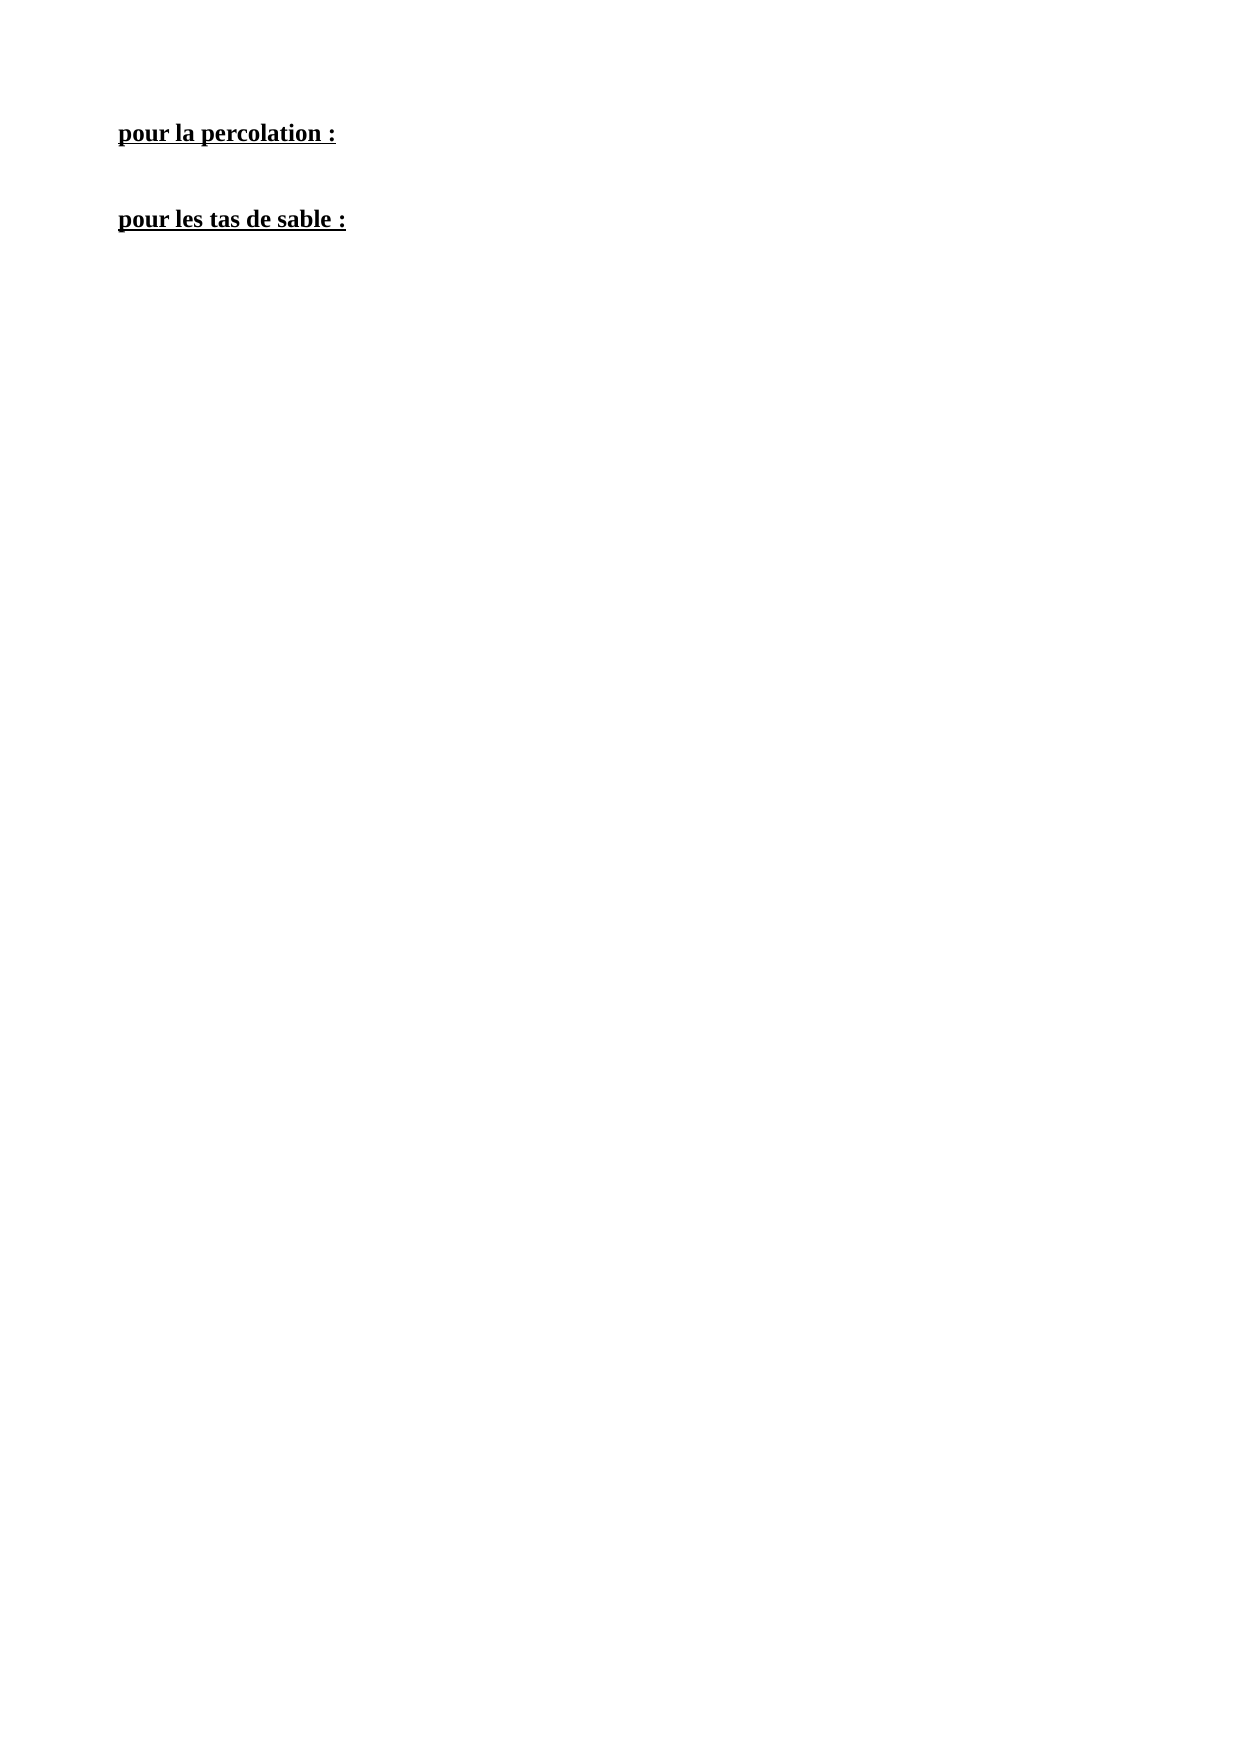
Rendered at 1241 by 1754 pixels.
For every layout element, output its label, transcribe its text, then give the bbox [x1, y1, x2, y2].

text pour les tas de sable : [118, 204, 1122, 233]
text pour la percolation : [118, 118, 1122, 147]
